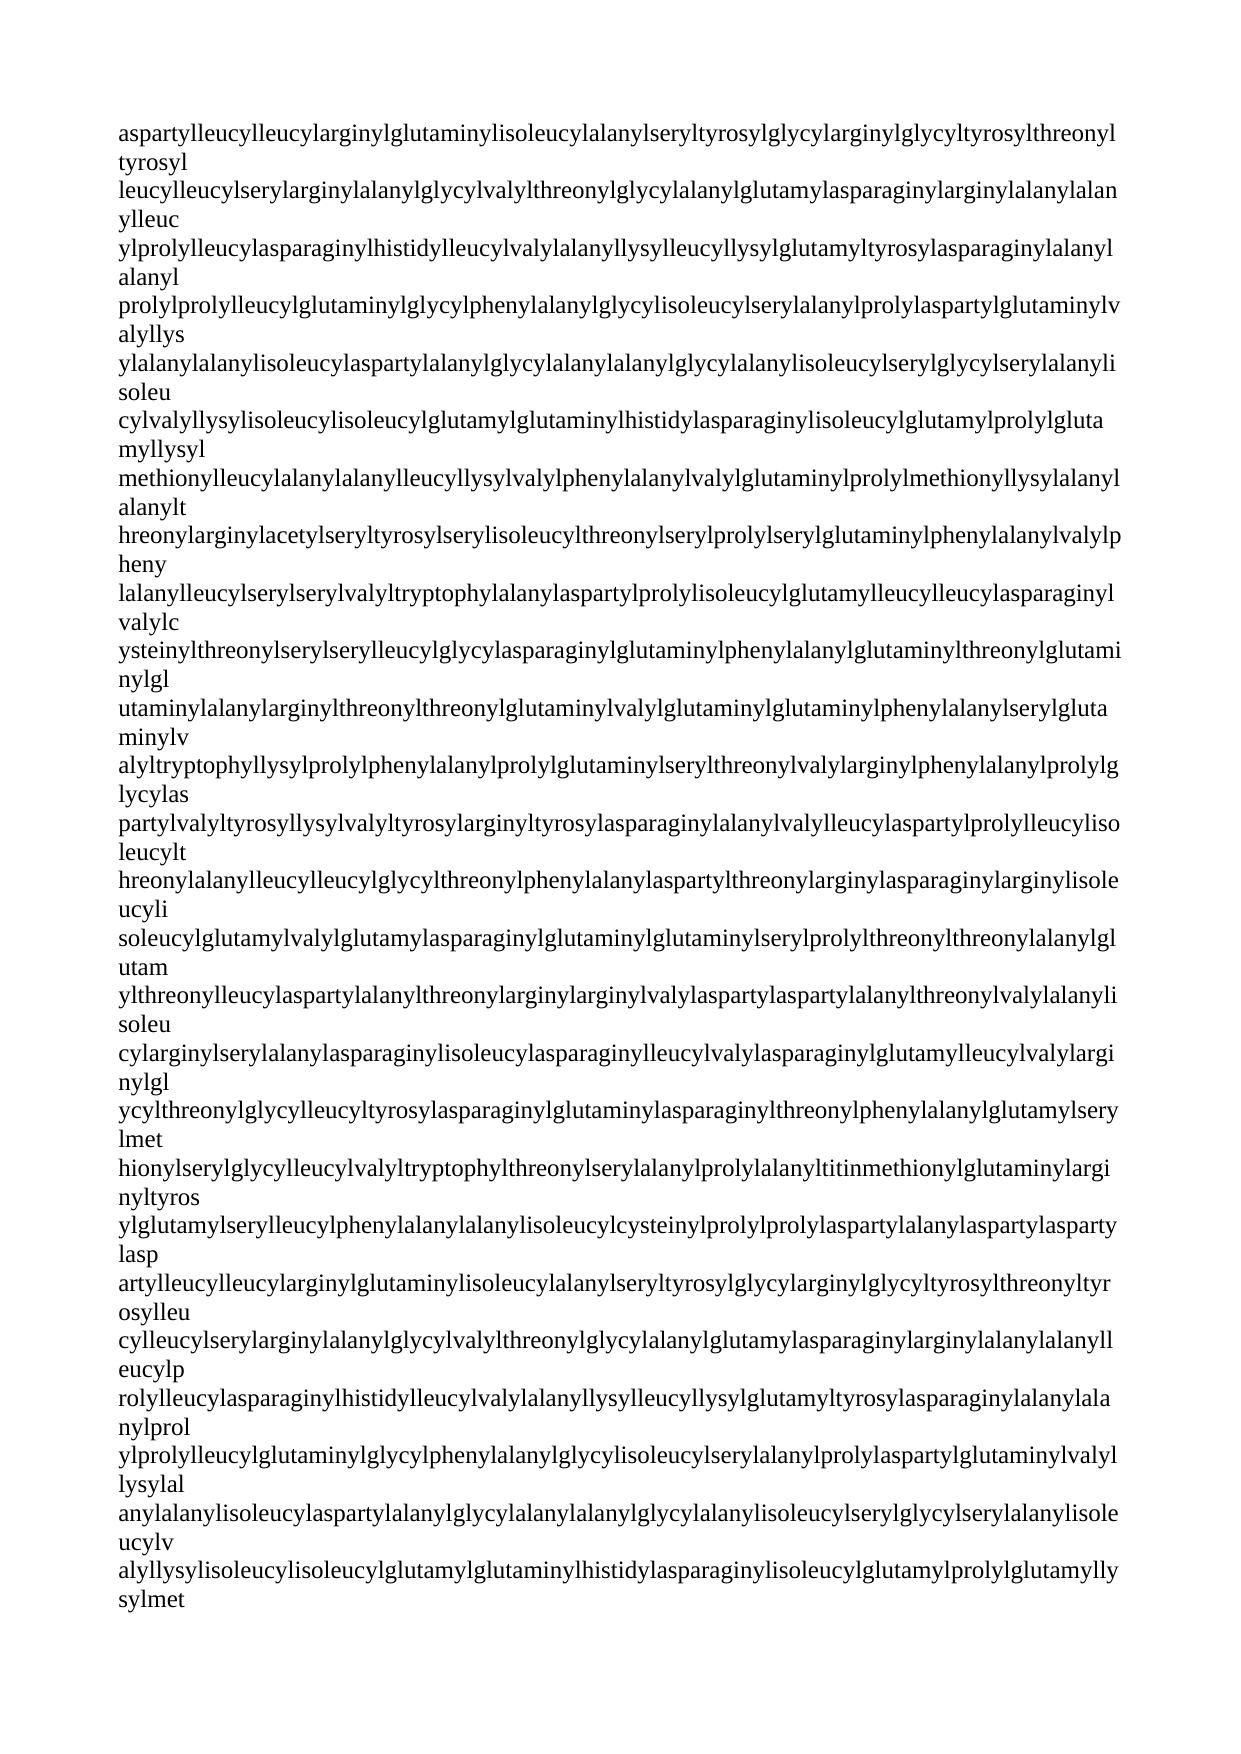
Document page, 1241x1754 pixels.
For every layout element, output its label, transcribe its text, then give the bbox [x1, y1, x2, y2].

text aspartylleucylleucylarginylglutaminylisoleucylalanylseryltyrosylglycylarginylglycyltyrosylthreonyltyrosyl leucylleucylserylarginylalanylglycylvalylthreonylglycylalanylglutamylasparaginylarginylalanylalanylleuc ylprolylleucylasparaginylhistidylleucylvalylalanyllysylleucyllysylglutamyltyrosylasparaginylalanylalanyl prolylprolylleucylglutaminylglycylphenylalanylglycylisoleucylserylalanylprolylaspartylglutaminylvalyllys ylalanylalanylisoleucylaspartylalanylglycylalanylalanylglycylalanylisoleucylserylglycylserylalanylisoleu cylvalyllysylisoleucylisoleucylglutamylglutaminylhistidylasparaginylisoleucylglutamylprolylglutamyllysyl methionylleucylalanylalanylleucyllysylvalylphenylalanylvalylglutaminylprolylmethionyllysylalanylalanylt hreonylarginylacetylseryltyrosylserylisoleucylthreonylserylprolylserylglutaminylphenylalanylvalylpheny lalanylleucylserylserylvalyltryptophylalanylaspartylprolylisoleucylglutamylleucylleucylasparaginylvalylc ysteinylthreonylserylserylleucylglycylasparaginylglutaminylphenylalanylglutaminylthreonylglutaminylgl utaminylalanylarginylthreonylthreonylglutaminylvalylglutaminylglutaminylphenylalanylserylglutaminylv alyltryptophyllysylprolylphenylalanylprolylglutaminylserylthreonylvalylarginylphenylalanylprolylglycylas partylvalyltyrosyllysylvalyltyrosylarginyltyrosylasparaginylalanylvalylleucylaspartylprolylleucylisoleucylt hreonylalanylleucylleucylglycylthreonylphenylalanylaspartylthreonylarginylasparaginylarginylisoleucyli soleucylglutamylvalylglutamylasparaginylglutaminylglutaminylserylprolylthreonylthreonylalanylglutam ylthreonylleucylaspartylalanylthreonylarginylarginylvalylaspartylaspartylalanylthreonylvalylalanylisoleu cylarginylserylalanylasparaginylisoleucylasparaginylleucylvalylasparaginylglutamylleucylvalylarginylgl ycylthreonylglycylleucyltyrosylasparaginylglutaminylasparaginylthreonylphenylalanylglutamylserylmet hionylserylglycylleucylvalyltryptophylthreonylserylalanylprolylalanyltitinmethionylglutaminylarginyltyros ylglutamylserylleucylphenylalanylalanylisoleucylcysteinylprolylprolylaspartylalanylaspartylaspartylasp artylleucylleucylarginylglutaminylisoleucylalanylseryltyrosylglycylarginylglycyltyrosylthreonyltyrosylleu cylleucylserylarginylalanylglycylvalylthreonylglycylalanylglutamylasparaginylarginylalanylalanylleucylp rolylleucylasparaginylhistidylleucylvalylalanyllysylleucyllysylglutamyltyrosylasparaginylalanylalanylprol ylprolylleucylglutaminylglycylphenylalanylglycylisoleucylserylalanylprolylaspartylglutaminylvalyllysylal anylalanylisoleucylaspartylalanylglycylalanylalanylglycylalanylisoleucylserylglycylserylalanylisoleucylv alyllysylisoleucylisoleucylglutamylglutaminylhistidylasparaginylisoleucylglutamylprolylglutamyllysylmet [118, 118, 1122, 1613]
